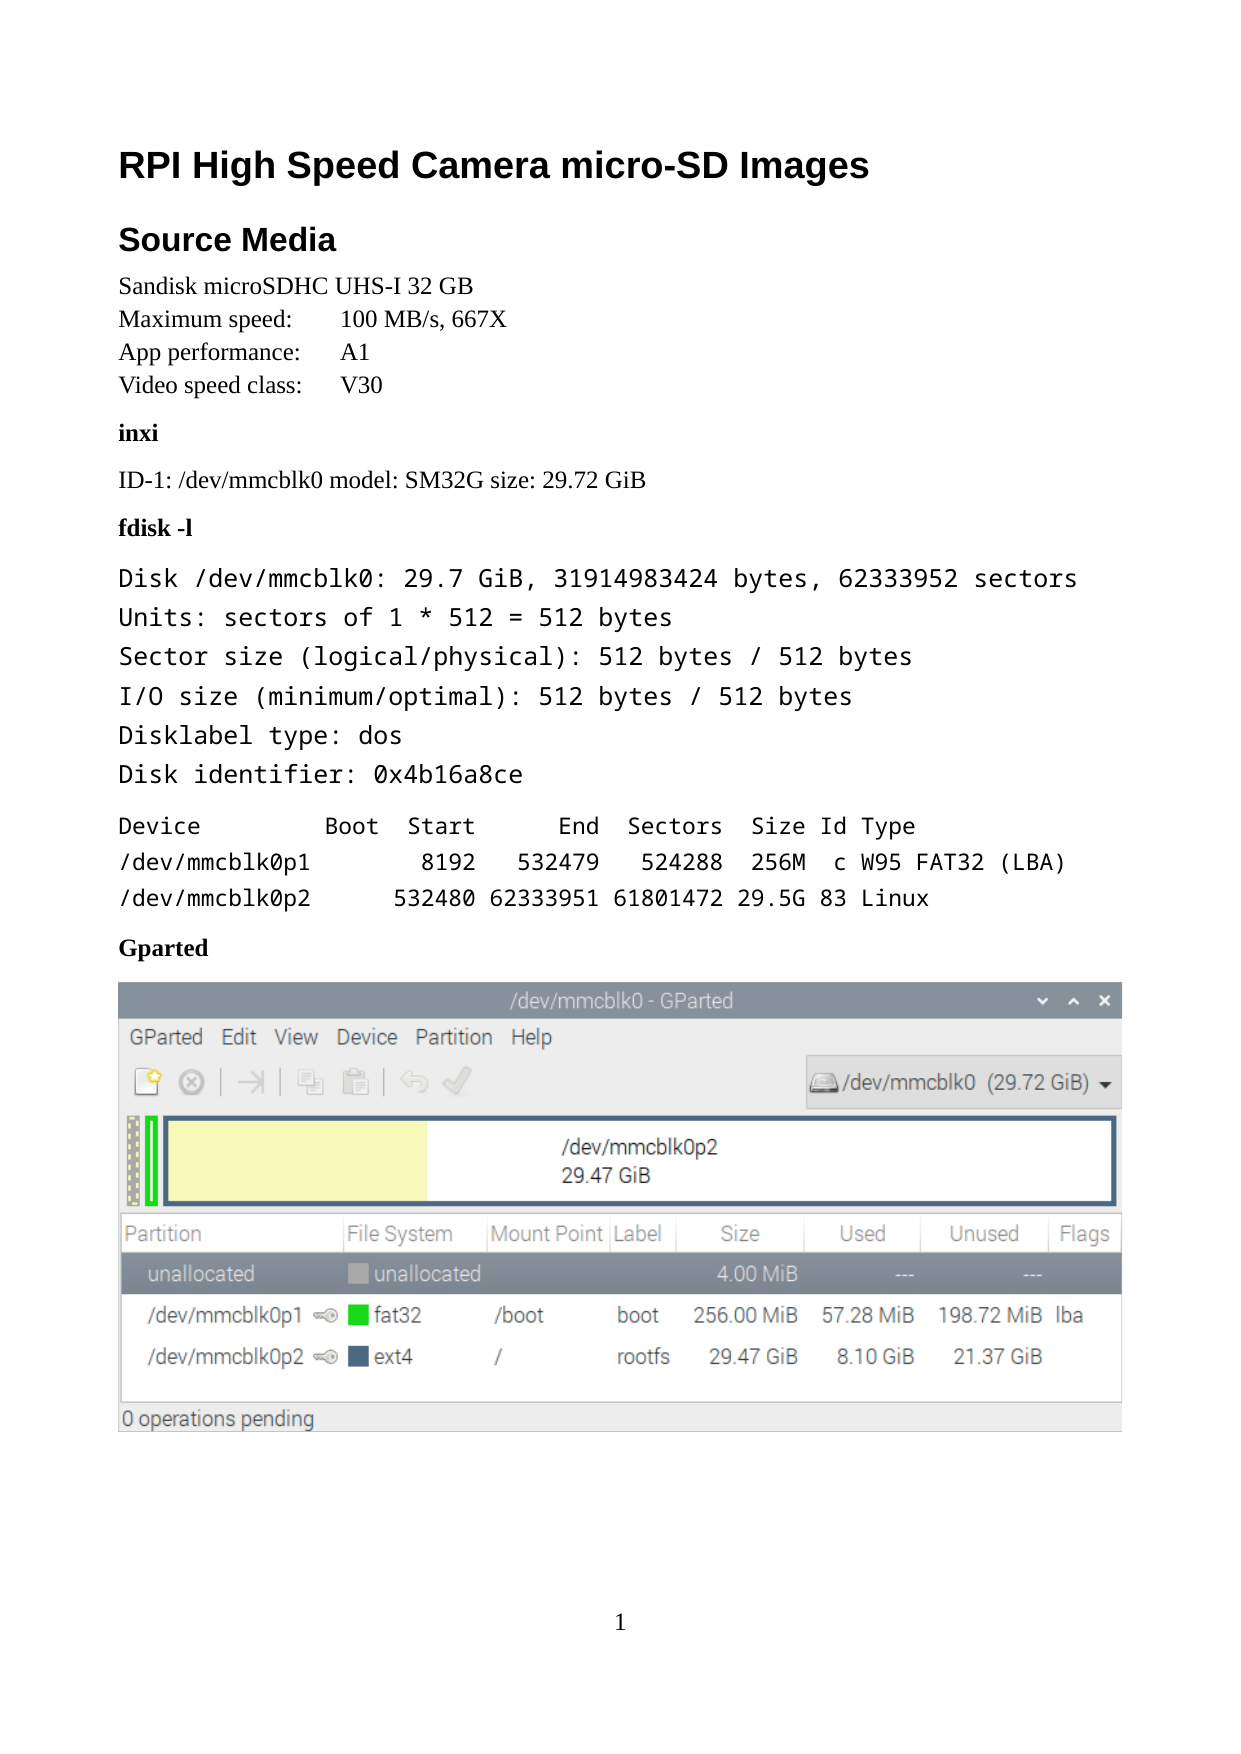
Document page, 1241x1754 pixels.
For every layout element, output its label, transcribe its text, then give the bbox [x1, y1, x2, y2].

subtitle RPI High Speed Camera micro-SD Images [118, 143, 1122, 187]
text Device Boot Start End Sectors Size Id Type /dev/mmcblk0p1 8192 532479 524288 256M c W95 FAT32 (LBA) /dev/mmcblk0p2 532480 62333951 61801472 29.5G 83 Linux [118, 810, 1122, 913]
text Disk /dev/mmcblk0: 29.7 GiB, 31914983424 bytes, 62333952 sectors Units: sectors of 1 * 512 = 512 bytes Sector size (logical/physical): 512 bytes / 512 bytes I/O size (minimum/optimal): 512 bytes / 512 bytes Disklabel type: dos Disk identifier: 0x4b16a8ce [118, 561, 1122, 791]
picture [118, 980, 1123, 1434]
text fdisk -l [118, 513, 1122, 542]
subtitle Source Media [118, 220, 1122, 259]
text Sandisk microSDHC UHS-I 32 GB Maximum speed: 100 MB/s, 667X App performance: A1 Video speed class: V30 [118, 271, 1122, 399]
text inxi [118, 418, 1122, 447]
text Gparted [118, 933, 1122, 961]
text ID-1: /dev/mmcblk0 model: SM32G size: 29.72 GiB [118, 466, 1122, 494]
